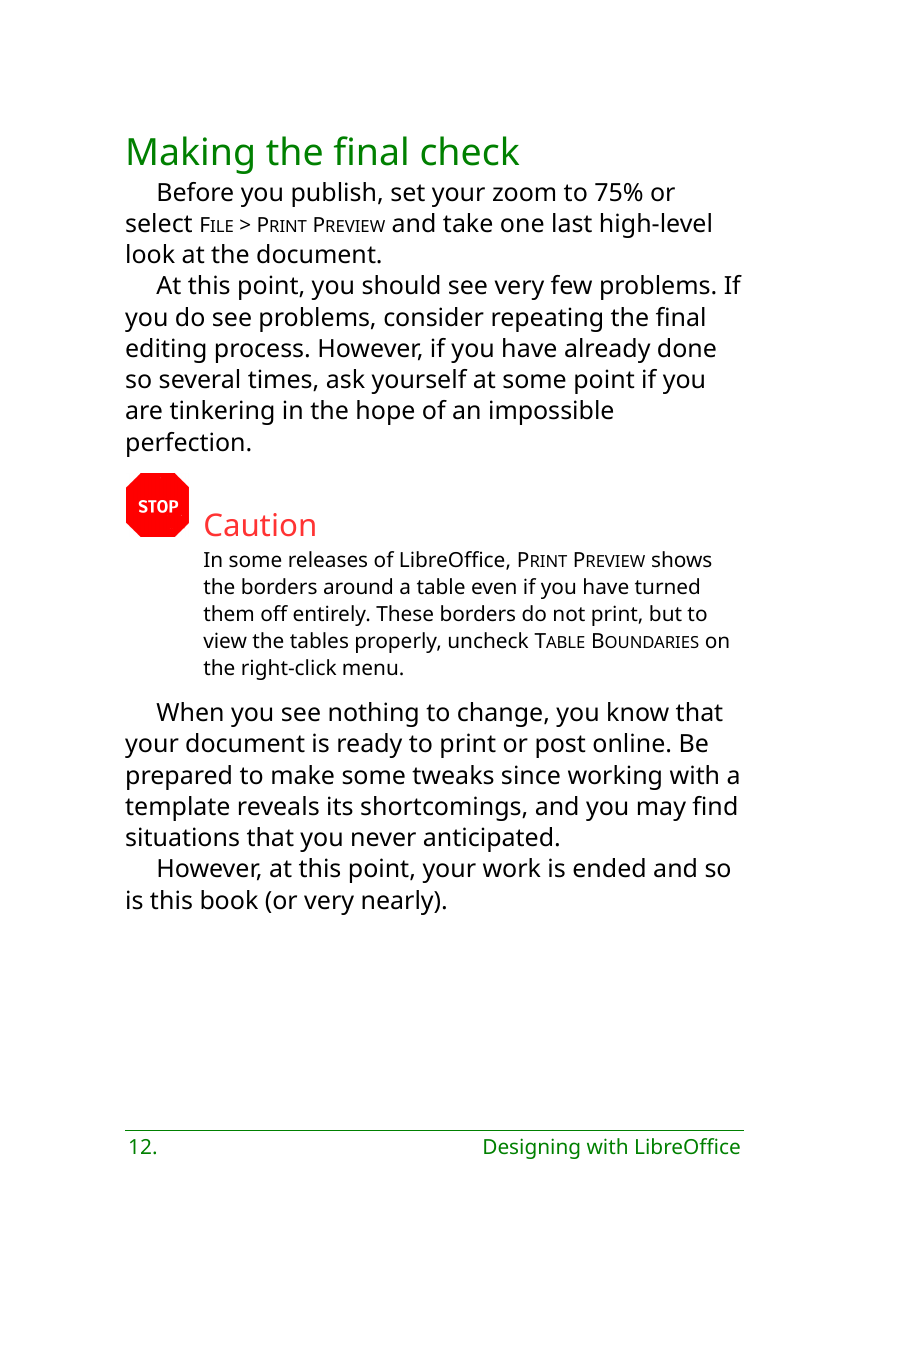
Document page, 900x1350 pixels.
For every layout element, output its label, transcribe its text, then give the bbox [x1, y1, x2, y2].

text Before you publish, set your zoom to 75% or select File > Print Preview and take one last high-level look at the document. [125, 176, 744, 270]
text At this point, you should see very few problems. If you do see problems, consider repeating the final editing process. However, if you have already done so several times, ask yourself at some point if you are tinkering in the hope of an impossible perfection. [125, 270, 744, 457]
text When you see nothing to change, you know that your document is ready to print or post online. Be prepared to make some tweaks since working with a template reveals its shortcomings, and you may find situations that you never anticipated. [125, 697, 744, 853]
subtitle Making the final check [125, 125, 744, 176]
text However, at this point, your work is ended and so is this book (or very nearly). [125, 853, 744, 915]
picture [126, 473, 189, 537]
list Caution [125, 473, 744, 546]
text In some releases of LibreOffice, Print Preview shows the borders around a table even if you have turned them off entirely. These borders do not print, but to view the tables properly, uncheck Table Boundaries on the right-click menu. [203, 546, 744, 681]
